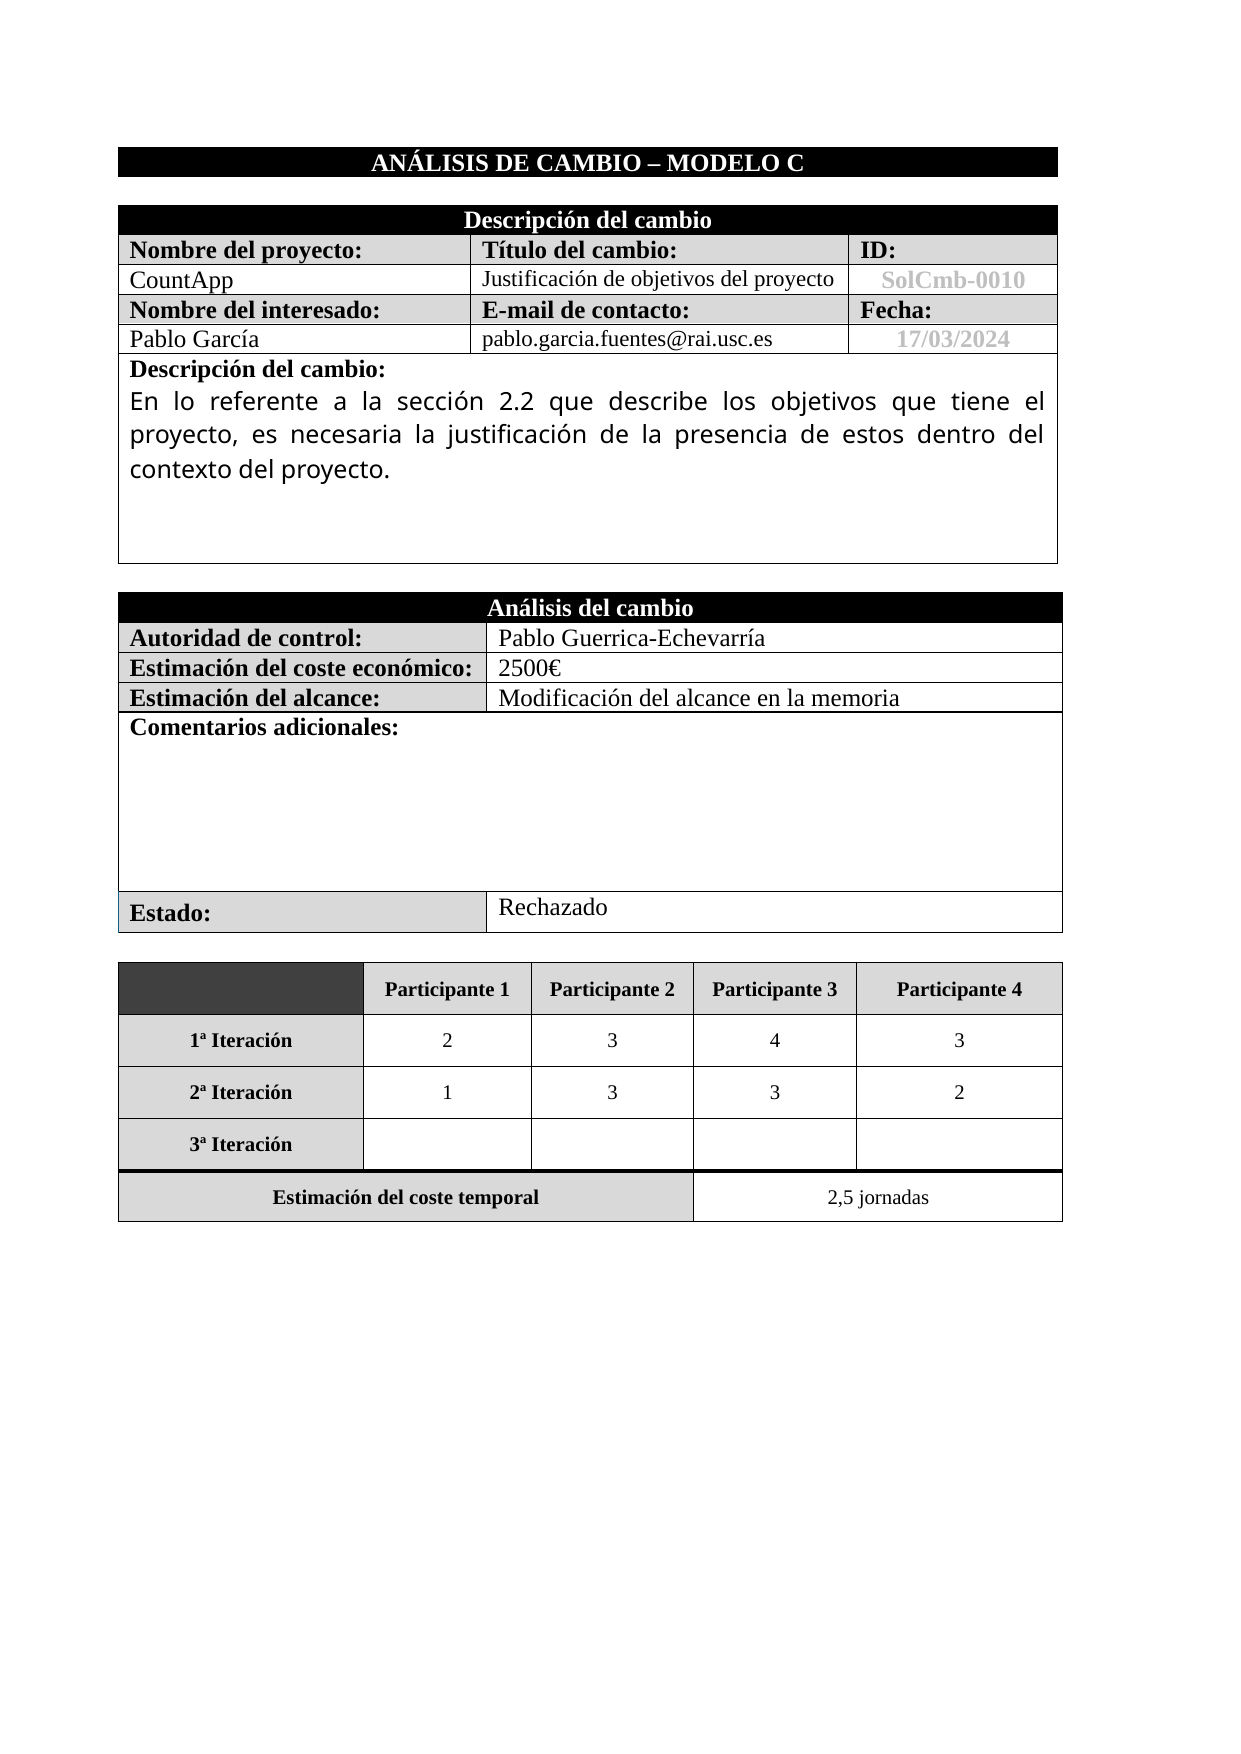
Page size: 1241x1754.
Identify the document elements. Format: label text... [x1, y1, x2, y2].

table_header ANÁLISIS DE CAMBIO – MODELO C [119, 148, 1057, 177]
table_cell Descripción del cambio: En lo referente a la sección 2.2 que describe los objetivos que tiene el proyecto, es necesaria la justificación de la presencia de estos dentro del contexto del proyecto. [119, 354, 1057, 562]
table_cell Pablo Guerrica-Echevarría [487, 623, 1062, 652]
table_cell [118, 177, 1057, 205]
table_cell 2 [857, 1067, 1062, 1118]
table_cell 4 [694, 1015, 856, 1066]
table_cell Justificación de objetivos del proyecto [471, 265, 848, 294]
table_cell 2ª Iteración [119, 1067, 363, 1118]
table_cell [532, 1119, 693, 1169]
table_header Participante 1 [364, 963, 531, 1014]
table_cell ID: [849, 235, 1057, 264]
table_cell E-mail de contacto: [471, 295, 848, 323]
table_cell [364, 1119, 531, 1169]
table_cell Título del cambio: [471, 235, 848, 264]
table_cell [857, 1119, 1062, 1169]
table_cell Estimación del coste económico: [119, 653, 486, 682]
table_cell [694, 1119, 856, 1169]
table_cell Descripción del cambio [119, 205, 1057, 234]
table_cell CountApp [119, 265, 470, 294]
table_cell Autoridad de control: [119, 623, 486, 652]
table_cell 2,5 jornadas [694, 1173, 1062, 1221]
table_header Participante 4 [857, 963, 1062, 1014]
table_cell 1 [364, 1067, 531, 1118]
table_cell 17/03/2024 [849, 325, 1057, 353]
table_cell 3 [532, 1067, 693, 1118]
table_cell pablo.garcia.fuentes@rai.usc.es [471, 325, 848, 353]
table_cell SolCmb-0010 [849, 265, 1057, 294]
table_cell Estado: [119, 892, 486, 932]
table_cell 3 [532, 1015, 693, 1066]
table_header Participante 3 [694, 963, 856, 1014]
table_cell Estimación del alcance: [119, 683, 486, 711]
table_cell Comentarios adicionales: [119, 713, 1062, 891]
table_cell 2 [364, 1015, 531, 1066]
table_header Participante 2 [532, 963, 693, 1014]
table_cell 1ª Iteración [119, 1015, 363, 1066]
table_header [119, 963, 363, 1014]
table_cell 3 [857, 1015, 1062, 1066]
table_cell 3 [694, 1067, 856, 1118]
table_header Análisis del cambio [119, 593, 1062, 622]
table_cell Fecha: [849, 295, 1057, 323]
table_cell Rechazado [487, 892, 1062, 932]
table_cell Nombre del proyecto: [119, 235, 470, 264]
table_cell 2500€ [487, 653, 1062, 682]
table_cell 3ª Iteración [119, 1119, 363, 1169]
table_cell Nombre del interesado: [119, 295, 470, 323]
table_cell Estimación del coste temporal [119, 1173, 693, 1221]
table_cell Modificación del alcance en la memoria [487, 683, 1062, 711]
table_cell Pablo García [119, 325, 470, 353]
